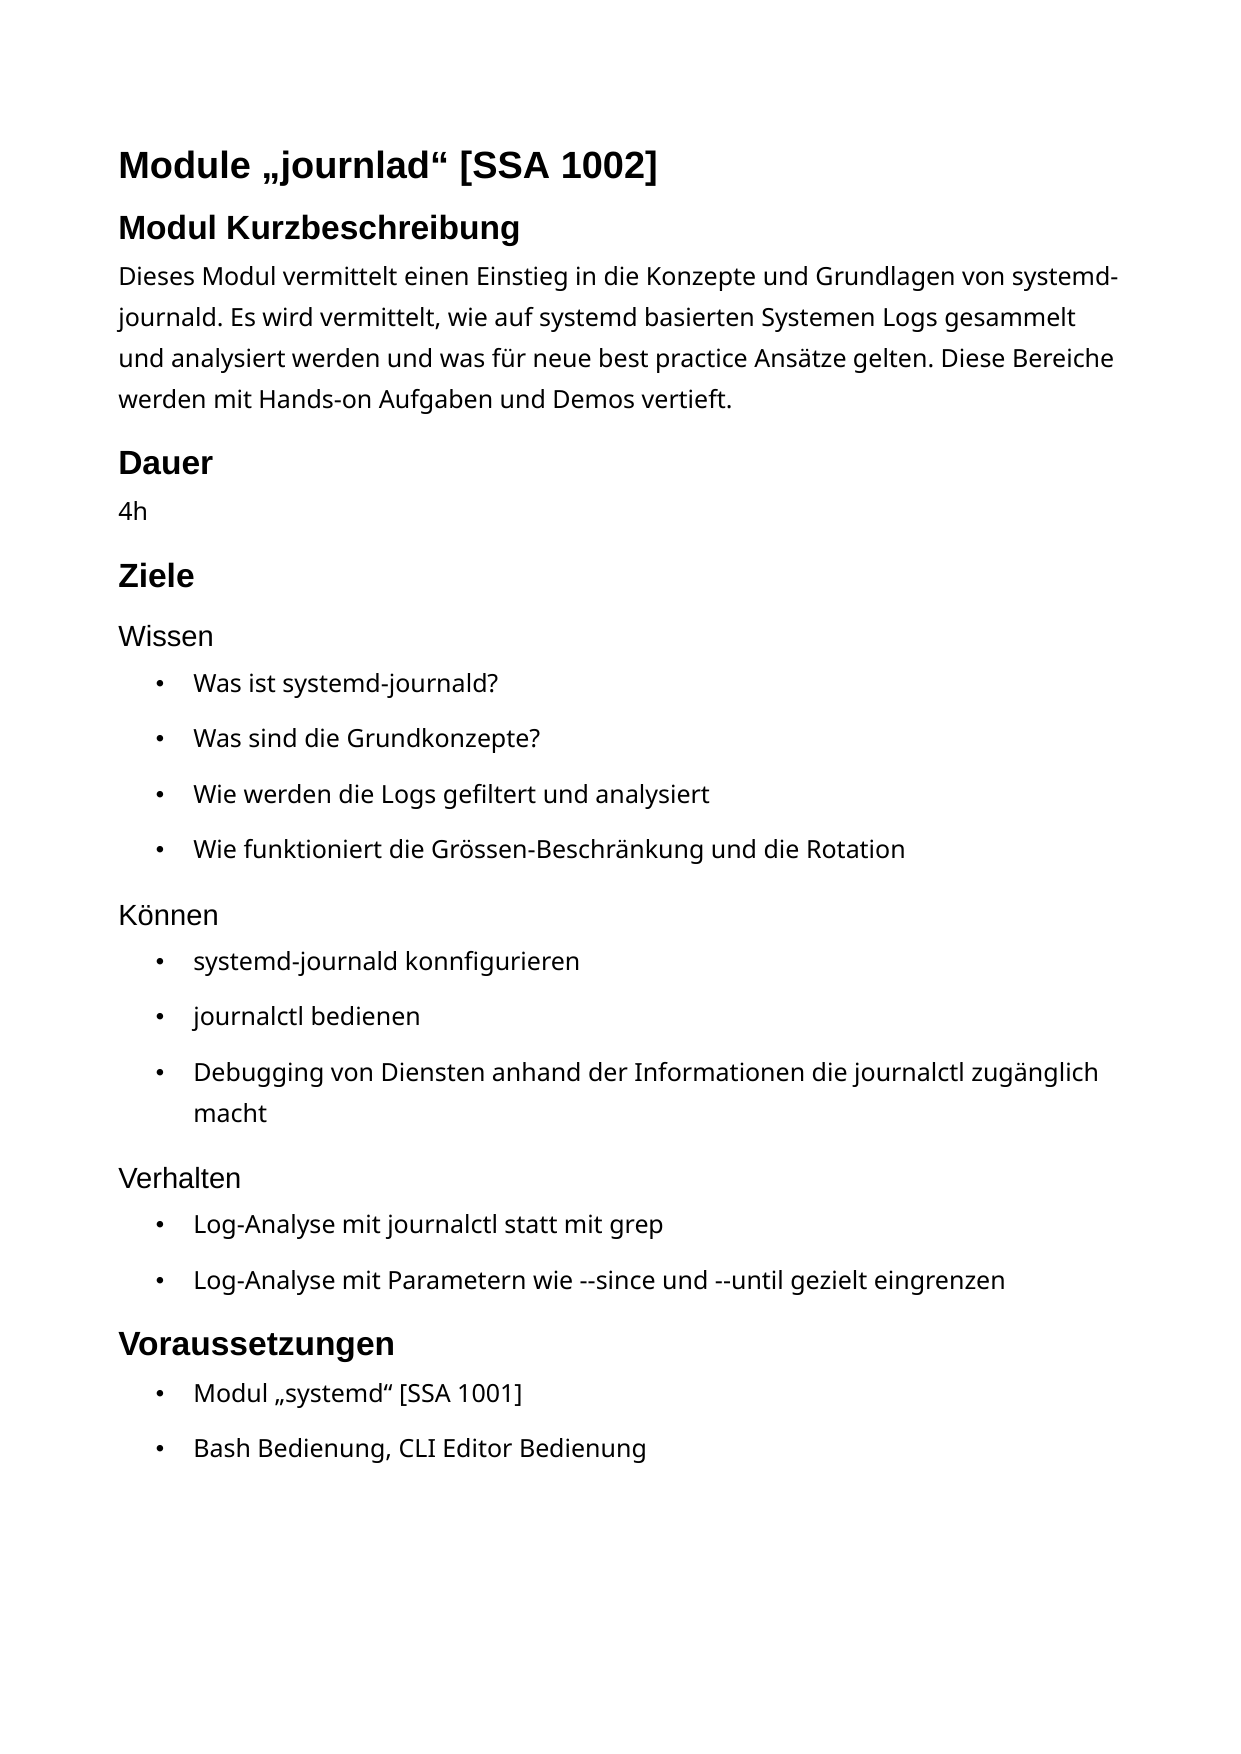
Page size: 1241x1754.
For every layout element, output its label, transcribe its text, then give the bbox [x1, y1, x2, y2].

text Dieses Modul vermittelt einen Einstieg in die Konzepte und Grundlagen von systemd-journald. Es wird vermittelt, wie auf systemd basierten Systemen Logs gesammelt und analysiert werden und was für neue best practice Ansätze gelten. Diese Bereiche werden mit Hands-on Aufgaben und Demos vertieft. [118, 259, 1122, 415]
list Wie funktioniert die Grössen-Beschränkung und die Rotation [156, 832, 1122, 866]
list Debugging von Diensten anhand der Informationen die journalctl zugänglich macht [156, 1054, 1122, 1129]
list Bash Bedienung, CLI Editor Bedienung [156, 1431, 1122, 1465]
subtitle Dauer [118, 443, 1122, 482]
list Log-Analyse mit Parametern wie --since und --until gezielt eingrenzen [156, 1262, 1122, 1297]
subtitle Ziele [118, 556, 1122, 594]
list systemd-journald konnfigurieren [156, 943, 1122, 978]
list journalctl bedienen [156, 999, 1122, 1033]
list Was sind die Grundkonzepte? [156, 721, 1122, 755]
subtitle Modul Kurzbeschreibung [118, 208, 1122, 246]
subtitle Voraussetzungen [118, 1324, 1122, 1363]
list Log-Analyse mit journalctl statt mit grep [156, 1207, 1122, 1241]
text 4h [118, 494, 1122, 528]
list Wie werden die Logs gefiltert und analysiert [156, 776, 1122, 810]
list Was ist systemd-journald? [156, 665, 1122, 699]
subtitle Module „journlad“ [SSA 1002] [118, 143, 1122, 187]
subtitle Verhalten [118, 1161, 1122, 1194]
list Modul „systemd“ [SSA 1001] [156, 1375, 1122, 1409]
subtitle Wissen [118, 619, 1122, 653]
subtitle Können [118, 897, 1122, 931]
